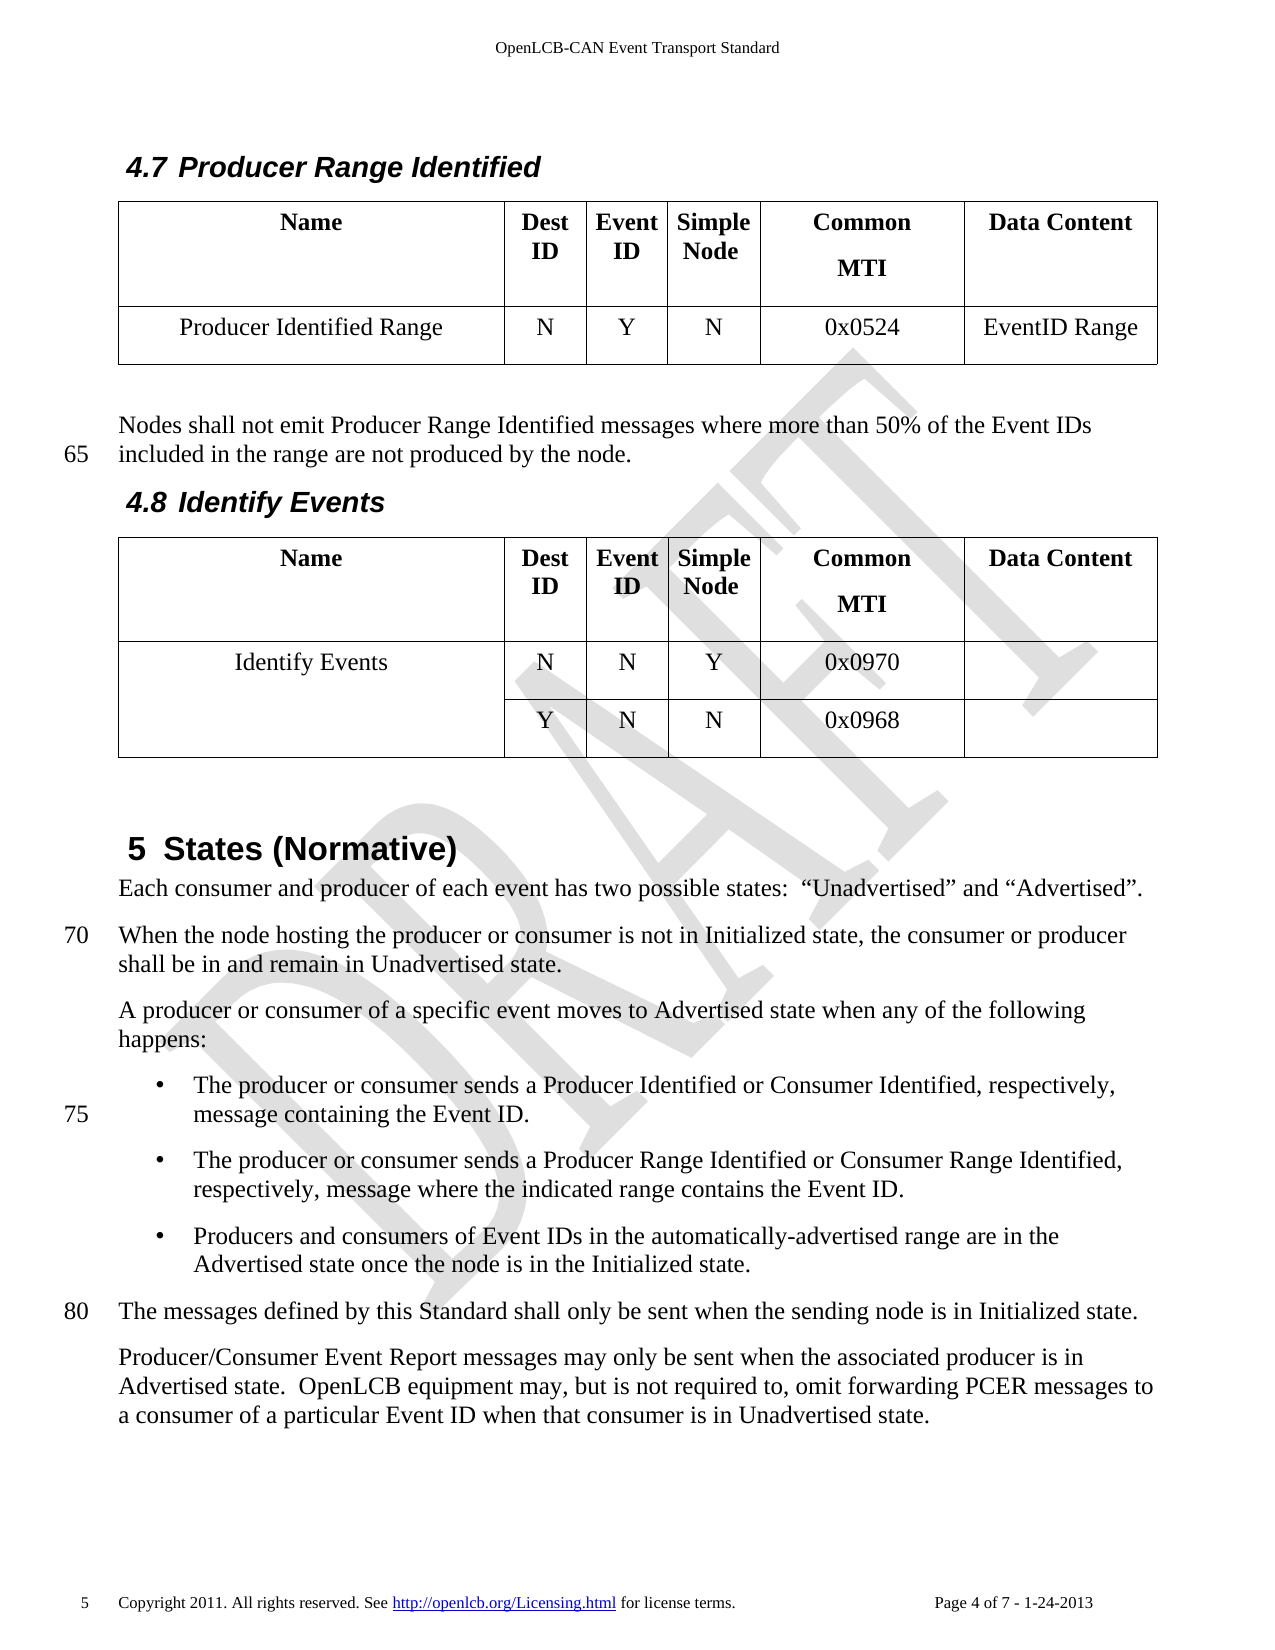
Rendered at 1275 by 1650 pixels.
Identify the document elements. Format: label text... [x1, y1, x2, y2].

table_cell N [587, 642, 668, 699]
text Producer/Consumer Event Report messages may only be sent when the associated producer is in Advertised state. OpenLCB equipment may, but is not required to, omit forwarding PCER messages to a consumer of a particular Event ID when that consumer is in Unadvertised state. [118, 1342, 1157, 1429]
table_cell Identify Events [119, 642, 504, 757]
text Each consumer and producer of each event has two possible states: “Unadvertised” and “Advertised”. [118, 873, 364, 902]
table_cell [1052, 642, 1157, 699]
table_header Common MTI [761, 538, 964, 641]
subtitle States (Normative) [118, 829, 370, 867]
subtitle [889, 486, 1157, 519]
table_header Dest ID [505, 538, 586, 641]
table_header Event ID [587, 538, 668, 641]
table_cell [1045, 642, 1083, 657]
table_header Common MTI [761, 202, 964, 306]
text Each consumer and producer of each event has two possible states: “Unadvertised” and “Advertised”. [523, 873, 666, 902]
table_cell [587, 733, 622, 757]
text When the node hosting the producer or consumer is not in Initialized state, the consumer or producer shall be in and remain in Unadvertised state. [118, 920, 439, 977]
subtitle States (Normative) [784, 829, 1157, 867]
text A producer or consumer of a specific event moves to Advertised state when any of the following happens: [698, 995, 1157, 1053]
table_header Name [119, 538, 504, 641]
text A producer or consumer of a specific event moves to Advertised state when any of the following happens: [507, 995, 679, 1053]
table_cell N [594, 700, 668, 751]
text A producer or consumer of a specific event moves to Advertised state when any of the following happens: [390, 995, 515, 1053]
list The producer or consumer sends a Producer Identified or Consumer Identified, respectively, message containing the Event ID. [467, 1070, 589, 1128]
table_header Event ID [587, 202, 667, 306]
subtitle States (Normative) [693, 831, 781, 867]
table_cell Y [505, 700, 566, 757]
subtitle States (Normative) [371, 834, 451, 867]
subtitle States (Normative) [636, 829, 691, 862]
list The producer or consumer sends a Producer Identified or Consumer Identified, respectively, message containing the Event ID. [265, 1070, 471, 1128]
table_cell Y [669, 642, 758, 699]
table_cell N [668, 307, 760, 364]
table_header Data Content [965, 538, 1157, 641]
table_cell N [505, 642, 586, 699]
subtitle States (Normative) [481, 829, 641, 867]
text A producer or consumer of a specific event moves to Advertised state when any of the following happens: [118, 995, 204, 1053]
text Nodes shall not emit Producer Range Identified messages where more than 50% of the Event IDs included in the range are not produced by the node. [820, 410, 1157, 468]
list Producers and consumers of Event IDs in the automatically-advertised range are in the Advertised state once the node is in the Initialized state. [156, 1221, 430, 1278]
table_cell 0x0968 [803, 700, 964, 757]
subtitle [765, 486, 879, 519]
text A producer or consumer of a specific event moves to Advertised state when any of the following happens: [638, 995, 723, 1022]
list The producer or consumer sends a Producer Range Identified or Consumer Range Identified, respectively, message where the indicated range contains the Event ID. [156, 1146, 355, 1203]
table_cell Producer Identified Range [119, 307, 504, 364]
text Each consumer and producer of each event has two possible states: “Unadvertised” and “Advertised”. [378, 873, 507, 902]
table_cell N [505, 307, 586, 364]
subtitle States (Normative) [451, 849, 476, 867]
table_cell [965, 642, 1038, 699]
text When the node hosting the producer or consumer is not in Initialized state, the consumer or producer shall be in and remain in Unadvertised state. [425, 920, 520, 977]
table_header Data Content [965, 202, 1157, 306]
subtitle Producer Range Identified [118, 150, 1157, 183]
text Each consumer and producer of each event has two possible states: “Unadvertised” and “Advertised”. [676, 873, 820, 902]
table_cell [761, 642, 823, 682]
table_cell 0x0524 [761, 307, 964, 364]
table_cell [552, 709, 586, 757]
list The producer or consumer sends a Producer Identified or Consumer Identified, respectively, message containing the Event ID. [156, 1070, 280, 1128]
table_cell Y [587, 307, 667, 364]
table_header [669, 610, 700, 641]
text The messages defined by this Standard shall only be sent when the sending node is in Initialized state. [118, 1296, 1157, 1325]
list The producer or consumer sends a Producer Identified or Consumer Identified, respectively, message containing the Event ID. [575, 1070, 1157, 1128]
text Nodes shall not emit Producer Range Identified messages where more than 50% of the Event IDs included in the range are not produced by the node. [118, 410, 789, 468]
table_header Dest ID [505, 202, 586, 306]
table_cell [761, 702, 816, 757]
table_cell [744, 642, 760, 658]
subtitle [723, 486, 776, 519]
list The producer or consumer sends a Producer Range Identified or Consumer Range Identified, respectively, message where the indicated range contains the Event ID. [517, 1146, 1157, 1203]
table_header Simple Node [668, 202, 760, 306]
list Producers and consumers of Event IDs in the automatically-advertised range are in the Advertised state once the node is in the Initialized state. [474, 1221, 1157, 1278]
list The producer or consumer sends a Producer Range Identified or Consumer Range Identified, respectively, message where the indicated range contains the Event ID. [341, 1146, 499, 1203]
table_cell EventID Range [965, 307, 1157, 364]
table_header Name [119, 202, 504, 306]
table_cell N [669, 700, 760, 757]
text Each consumer and producer of each event has two possible states: “Unadvertised” and “Advertised”. [849, 873, 1157, 902]
subtitle Identify Events [118, 486, 713, 519]
table_cell 0x0970 [805, 642, 964, 699]
text When the node hosting the producer or consumer is not in Initialized state, the consumer or producer shall be in and remain in Unadvertised state. [546, 920, 717, 977]
text A producer or consumer of a specific event moves to Advertised state when any of the following happens: [216, 995, 405, 1053]
table_cell [965, 700, 1157, 757]
table_header Simple Node [670, 538, 760, 641]
text When the node hosting the producer or consumer is not in Initialized state, the consumer or producer shall be in and remain in Unadvertised state. [699, 920, 1157, 977]
